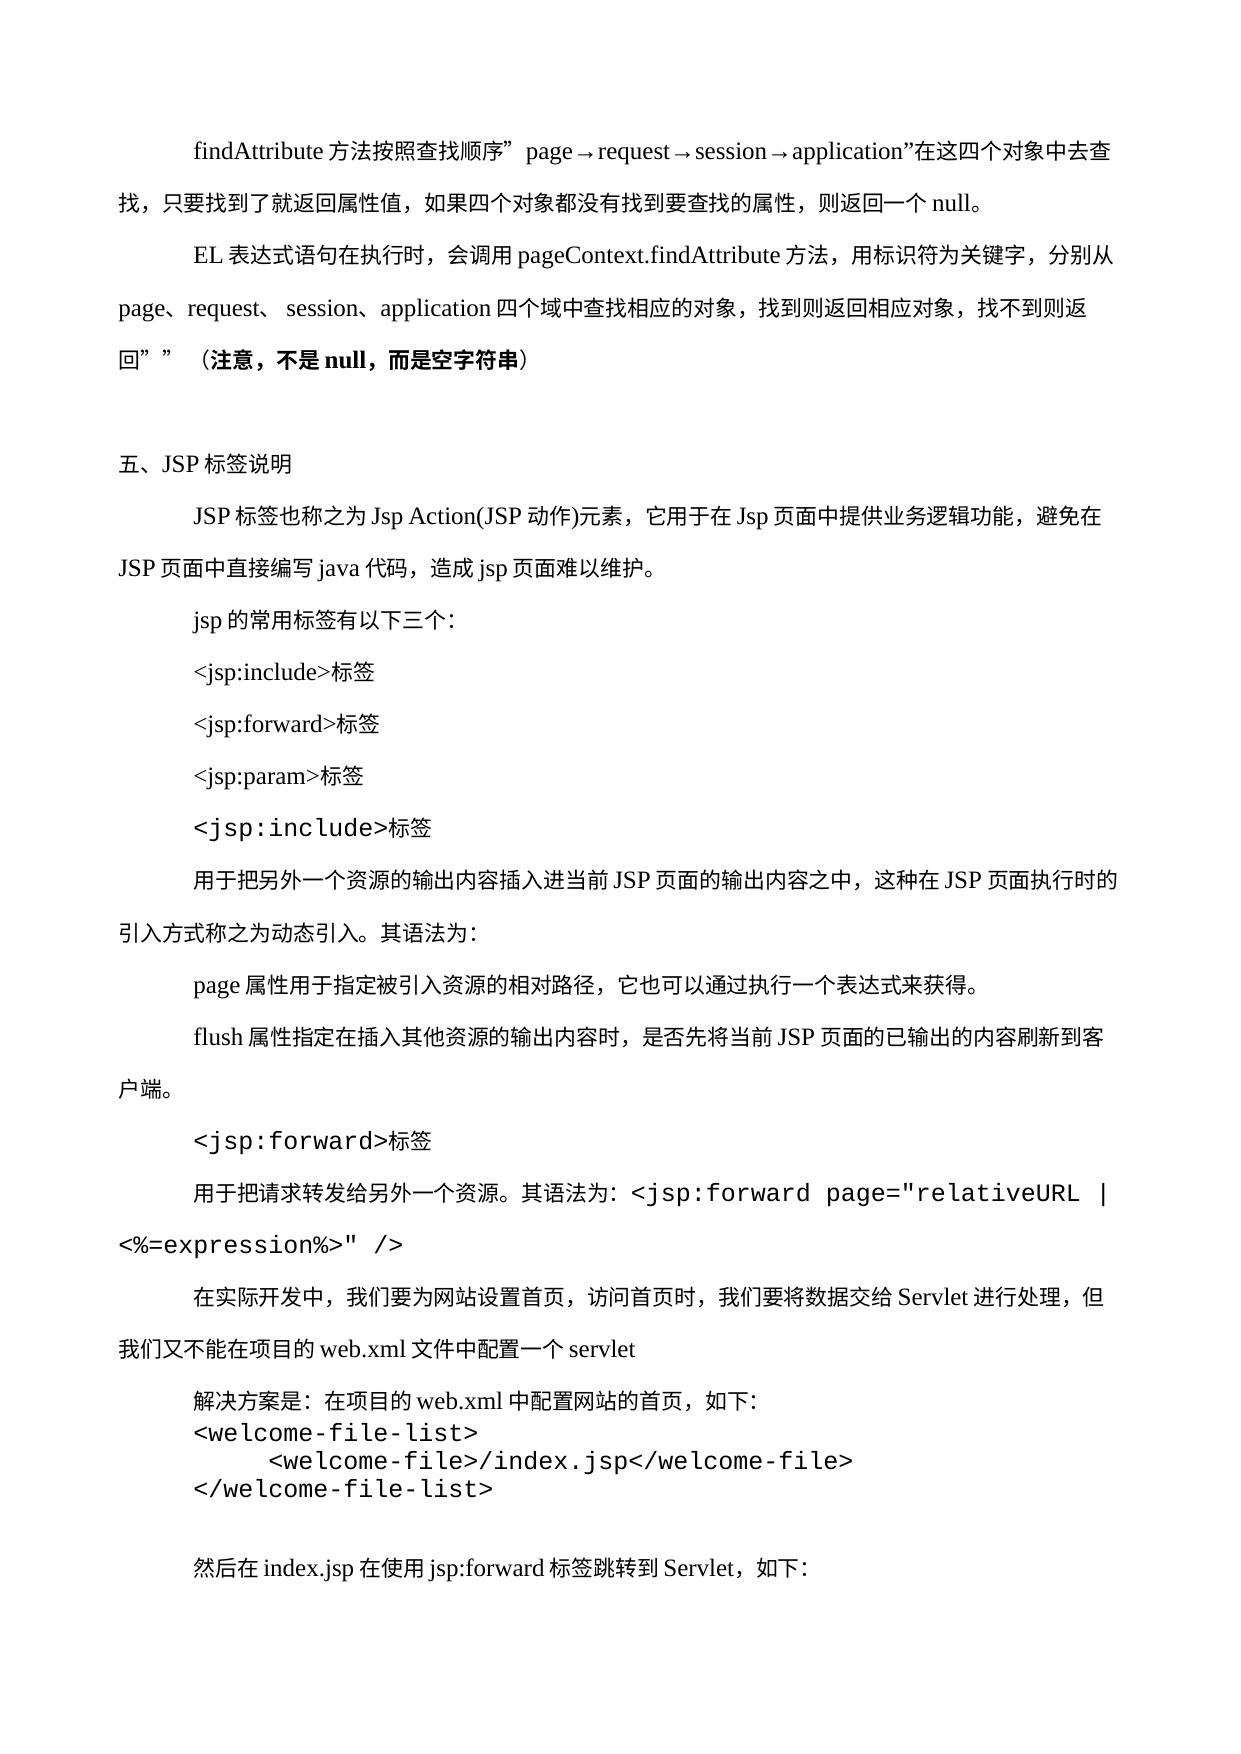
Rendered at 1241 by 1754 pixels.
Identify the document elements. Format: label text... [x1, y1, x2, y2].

text 在实际开发中，我们要为网站设置首页，访问首页时，我们要将数据交给Servlet进行处理，但我们又不能在项目的web.xml文件中配置一个servlet [118, 1264, 1122, 1368]
text <welcome-file-list> [118, 1420, 1122, 1448]
text <welcome-file>/index.jsp</welcome-file> [118, 1448, 1122, 1477]
text EL表达式语句在执行时，会调用pageContext.findAttribute方法，用标识符为关键字，分别从page、request、 session、application四个域中查找相应的对象，找到则返回相应对象，找不到则返回”” （注意，不是null，而是空字符串） [118, 222, 1122, 378]
text <jsp:include>标签 [118, 795, 1122, 847]
text <jsp:include>标签 [118, 639, 1122, 691]
text flush属性指定在插入其他资源的输出内容时，是否先将当前JSP页面的已输出的内容刷新到客户端。 [118, 1003, 1122, 1108]
text 用于把请求转发给另外一个资源。其语法为：<jsp:forward page="relativeURL | <%=expression%>" /> [118, 1160, 1122, 1264]
text jsp的常用标签有以下三个： [118, 587, 1122, 639]
text <jsp:param>标签 [118, 743, 1122, 795]
text </welcome-file-list> [118, 1477, 1122, 1505]
text JSP标签也称之为Jsp Action(JSP动作)元素，它用于在Jsp页面中提供业务逻辑功能，避免在JSP页面中直接编写java代码，造成jsp页面难以维护。 [118, 483, 1122, 587]
text 解决方案是：在项目的web.xml中配置网站的首页，如下： [118, 1368, 1122, 1420]
text page属性用于指定被引入资源的相对路径，它也可以通过执行一个表达式来获得。 [118, 951, 1122, 1003]
text 五、JSP标签说明 [118, 431, 1122, 483]
text 然后在index.jsp在使用jsp:forward标签跳转到Servlet，如下： [118, 1535, 1122, 1587]
text <jsp:forward>标签 [118, 691, 1122, 743]
text <jsp:forward>标签 [118, 1108, 1122, 1160]
text findAttribute方法按照查找顺序”page→request→session→application”在这四个对象中去查找，只要找到了就返回属性值，如果四个对象都没有找到要查找的属性，则返回一个null。 [118, 118, 1122, 222]
text 用于把另外一个资源的输出内容插入进当前JSP页面的输出内容之中，这种在JSP页面执行时的引入方式称之为动态引入。其语法为： [118, 847, 1122, 951]
